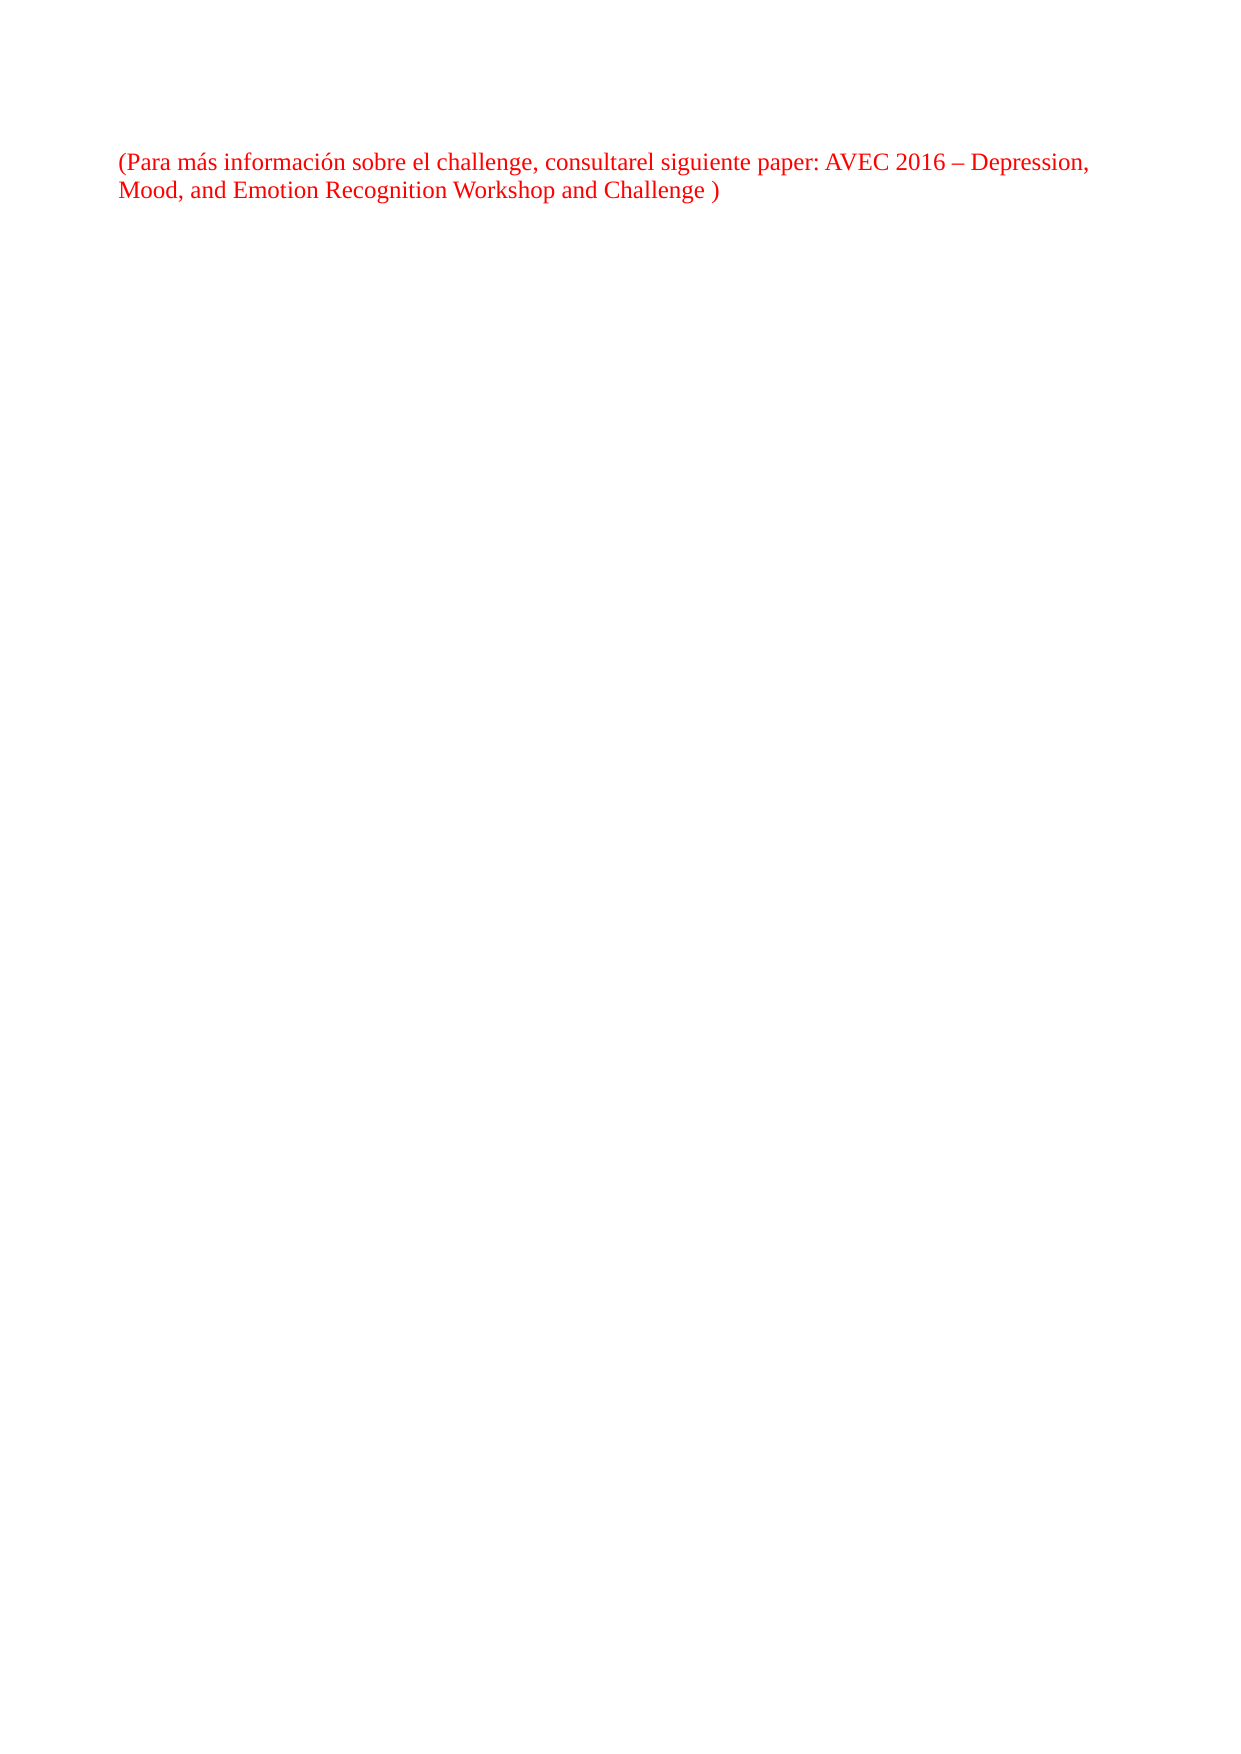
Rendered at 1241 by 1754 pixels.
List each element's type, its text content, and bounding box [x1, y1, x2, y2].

text (Para más información sobre el challenge, consultarel siguiente paper: AVEC 2016 – Depression, Mood, and Emotion Recognition Workshop and Challenge ) [118, 147, 1122, 204]
